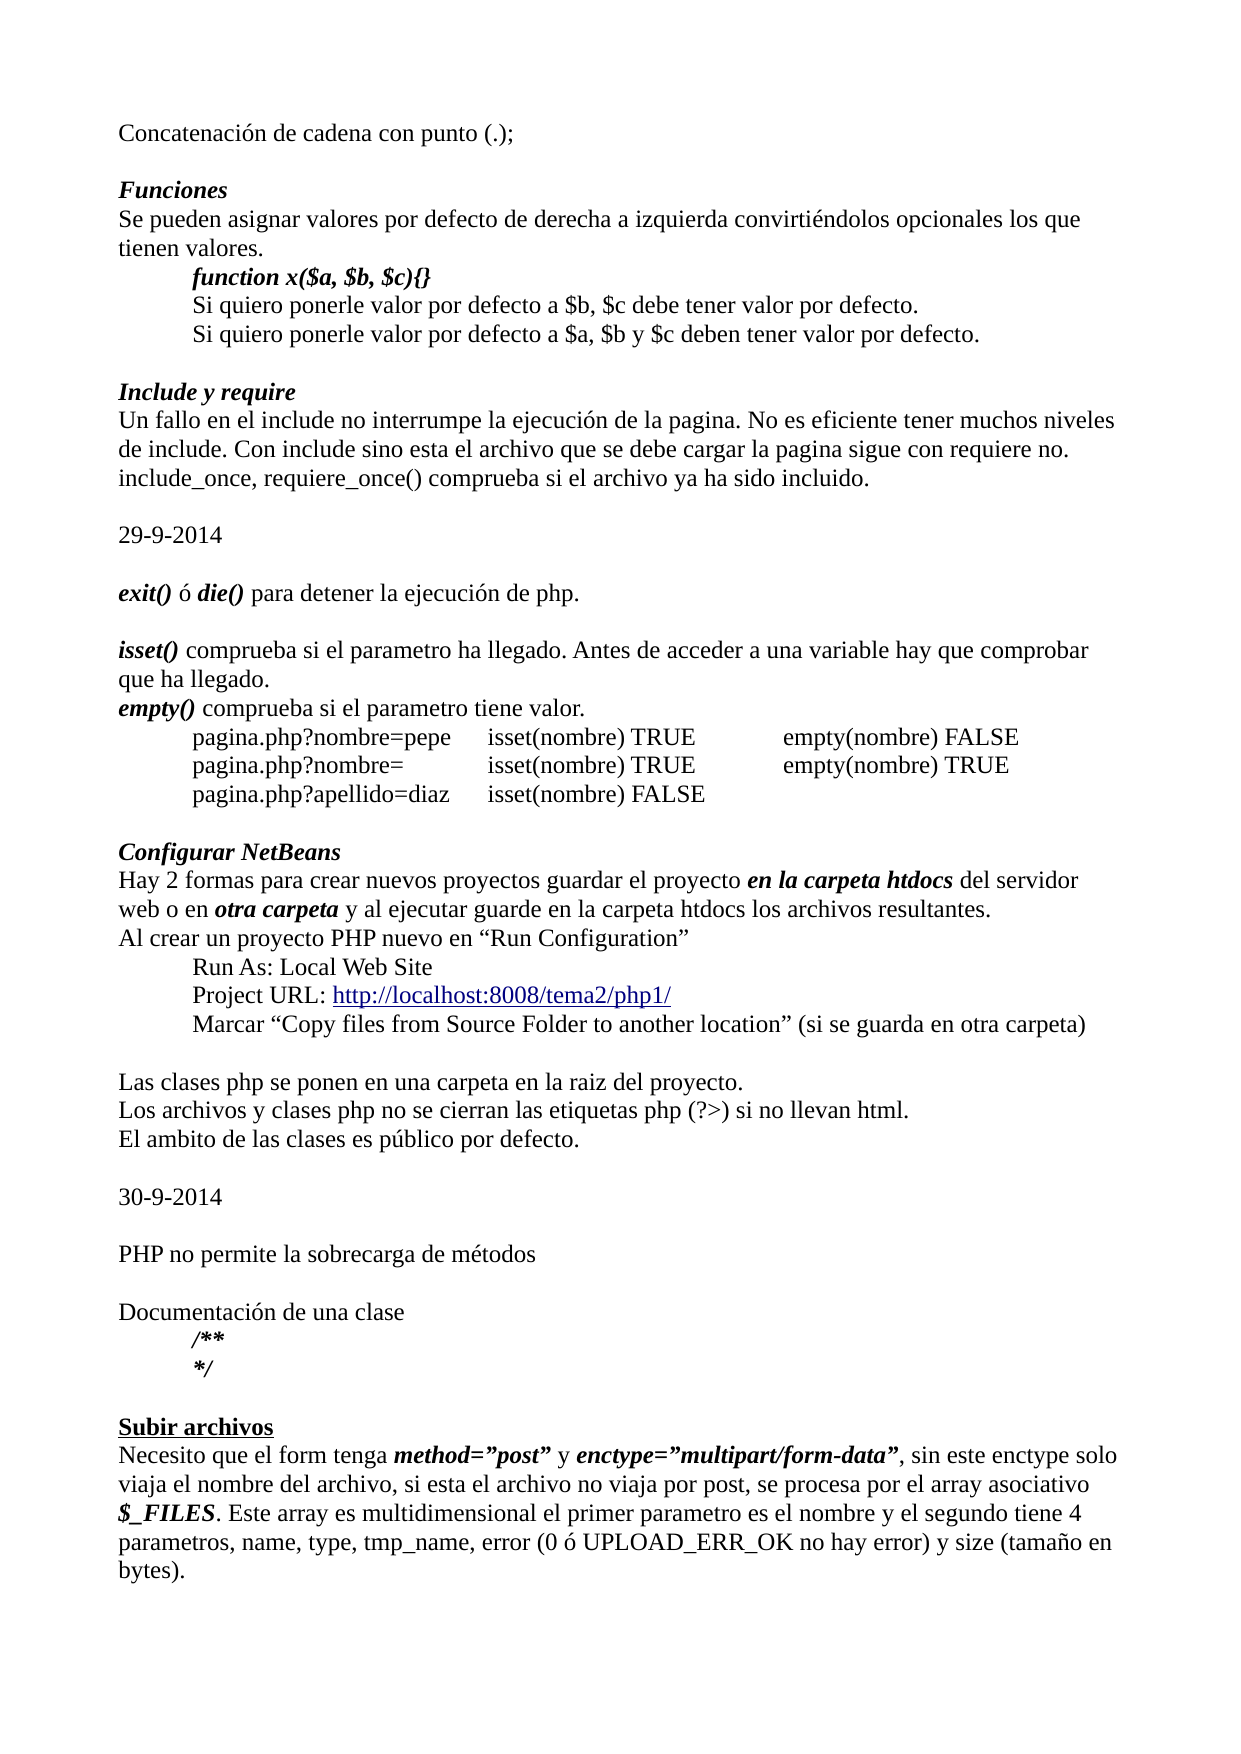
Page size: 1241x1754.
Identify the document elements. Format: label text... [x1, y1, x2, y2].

text Necesito que el form tenga method=”post” y enctype=”multipart/form-data”, sin este enctype solo viaja el nombre del archivo, si esta el archivo no viaja por post, se procesa por el array asociativo $_FILES. Este array es multidimensional el primer parametro es el nombre y el segundo tiene 4 parametros, name, type, tmp_name, error (0 ó UPLOAD_ERR_OK no hay error) y size (tamaño en bytes). [118, 1441, 1122, 1584]
text pagina.php?nombre= isset(nombre) TRUE empty(nombre) TRUE [118, 751, 1122, 779]
text Include y require [118, 377, 1122, 406]
text */ [118, 1354, 1122, 1383]
text exit() ó die() para detener la ejecución de php. [118, 578, 1122, 607]
text Si quiero ponerle valor por defecto a $a, $b y $c deben tener valor por defecto. [118, 319, 1122, 348]
text Un fallo en el include no interrumpe la ejecución de la pagina. No es eficiente tener muchos niveles de include. Con include sino esta el archivo que se debe cargar la pagina sigue con requiere no. [118, 406, 1122, 463]
text Concatenación de cadena con punto (.); [118, 118, 1122, 147]
text isset() comprueba si el parametro ha llegado. Antes de acceder a una variable hay que comprobar que ha llegado. [118, 636, 1122, 693]
text Si quiero ponerle valor por defecto a $b, $c debe tener valor por defecto. [118, 291, 1122, 319]
text 29-9-2014 [118, 521, 1122, 549]
text El ambito de las clases es público por defecto. [118, 1124, 1122, 1153]
text Documentación de una clase [118, 1297, 1122, 1326]
text Project URL: http://localhost:8008/tema2/php1/ [118, 981, 1122, 1009]
text PHP no permite la sobrecarga de métodos [118, 1239, 1122, 1268]
text Hay 2 formas para crear nuevos proyectos guardar el proyecto en la carpeta htdocs del servidor web o en otra carpeta y al ejecutar guarde en la carpeta htdocs los archivos resultantes. [118, 866, 1122, 923]
text include_once, requiere_once() comprueba si el archivo ya ha sido incluido. [118, 463, 1122, 492]
text function x($a, $b, $c){} [118, 262, 1122, 291]
text Run As: Local Web Site [118, 952, 1122, 981]
text /** [118, 1326, 1122, 1354]
text Marcar “Copy files from Source Folder to another location” (si se guarda en otra carpeta) [118, 1009, 1122, 1038]
text Subir archivos [118, 1412, 1122, 1441]
text Al crear un proyecto PHP nuevo en “Run Configuration” [118, 923, 1122, 952]
text 30-9-2014 [118, 1182, 1122, 1211]
text Las clases php se ponen en una carpeta en la raiz del proyecto. [118, 1067, 1122, 1096]
text empty() comprueba si el parametro tiene valor. [118, 693, 1122, 722]
text pagina.php?apellido=diaz isset(nombre) FALSE [118, 779, 1122, 808]
text Configurar NetBeans [118, 837, 1122, 866]
text Los archivos y clases php no se cierran las etiquetas php (?>) si no llevan html. [118, 1096, 1122, 1124]
text Se pueden asignar valores por defecto de derecha a izquierda convirtiéndolos opcionales los que tienen valores. [118, 204, 1122, 262]
text Funciones [118, 176, 1122, 204]
text pagina.php?nombre=pepe isset(nombre) TRUE empty(nombre) FALSE [118, 722, 1122, 751]
